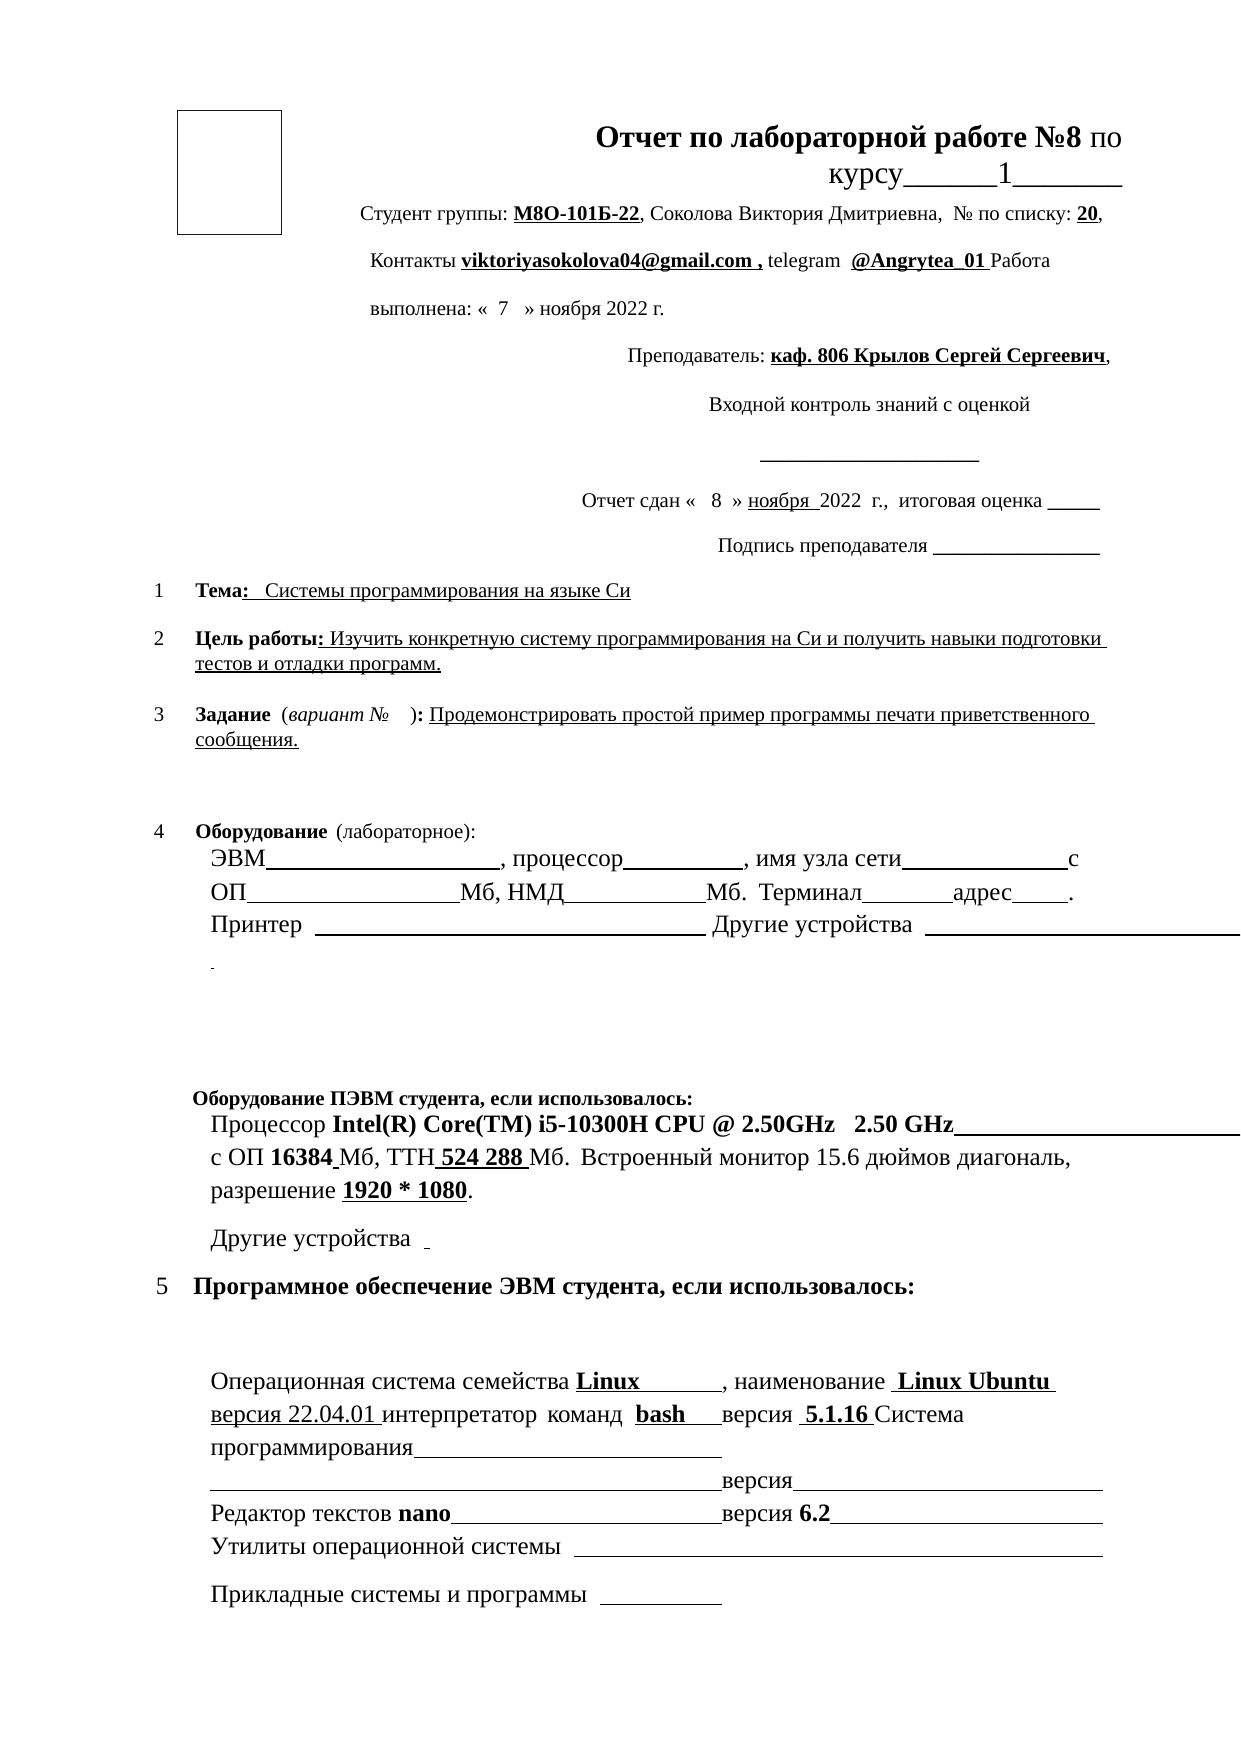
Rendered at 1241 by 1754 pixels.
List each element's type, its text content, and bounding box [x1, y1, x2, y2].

text Подпись преподавателя ________________ [118, 533, 1099, 557]
list Цель работы: Изучить конкретную систему программирования на Си и получить навыки подготовки тестов и отладки программ. [153, 626, 1122, 675]
list Задание (вариант № ): Продемонстрировать простой пример программы печати приветственного сообщения. [153, 702, 1122, 751]
list Оборудование (лабораторное): [153, 819, 1122, 843]
text [178, 118, 281, 190]
text [118, 118, 177, 190]
text Преподаватель: каф. 806 Крылов Сергей Сергеевич, Входной контроль знаний с оценкой _____________________ [616, 343, 1122, 464]
text Оборудование ПЭВМ студента, если использовалось: [192, 1085, 1122, 1109]
text Операционная система семейства Linux , наименование Linux Ubuntu версия 22.04.01 интерпретатор команд bash версия 5.1.16 Система программирования версия Редактор текстов nano версия 6.2 Утилиты операционной системы [210, 1366, 1122, 1560]
text Студент группы: М8О-101Б-22, Соколова Виктория Дмитриевна, № по списку: 20, Контакты viktoriyasokolova04@gmail.com , telegram @Angrytea_01 Работа выполнена: « 7 » ноября 2022 г. [177, 201, 1122, 320]
text ЭВМ , процессор , имя узла сети с ОП Мб, НМД Мб. Терминал адрес . Принтер Другие устройства [210, 843, 1095, 971]
text Отчет сдан « 8 » ноября 2022 г., итоговая оценка _____ [118, 488, 1099, 512]
text Процессор Intel(R) Core(TM) i5-10300H CPU @ 2.50GHz 2.50 GHz с ОП 16384 Мб, ТТН 524 288 Мб. Встроенный монитор 15.6 дюймов диагональ, разрешение 1920 * 1080. [210, 1109, 1122, 1204]
text Отчет по лабораторной работе №8 по курсу______1_______ [282, 118, 1122, 190]
text Прикладные системы и программы [210, 1579, 1122, 1607]
list Программное обеспечение ЭВМ студента, если использовалось: [156, 1271, 1122, 1299]
list Тема: Системы программирования на языке Си [153, 578, 1122, 602]
text Другие устройства [210, 1223, 1122, 1252]
